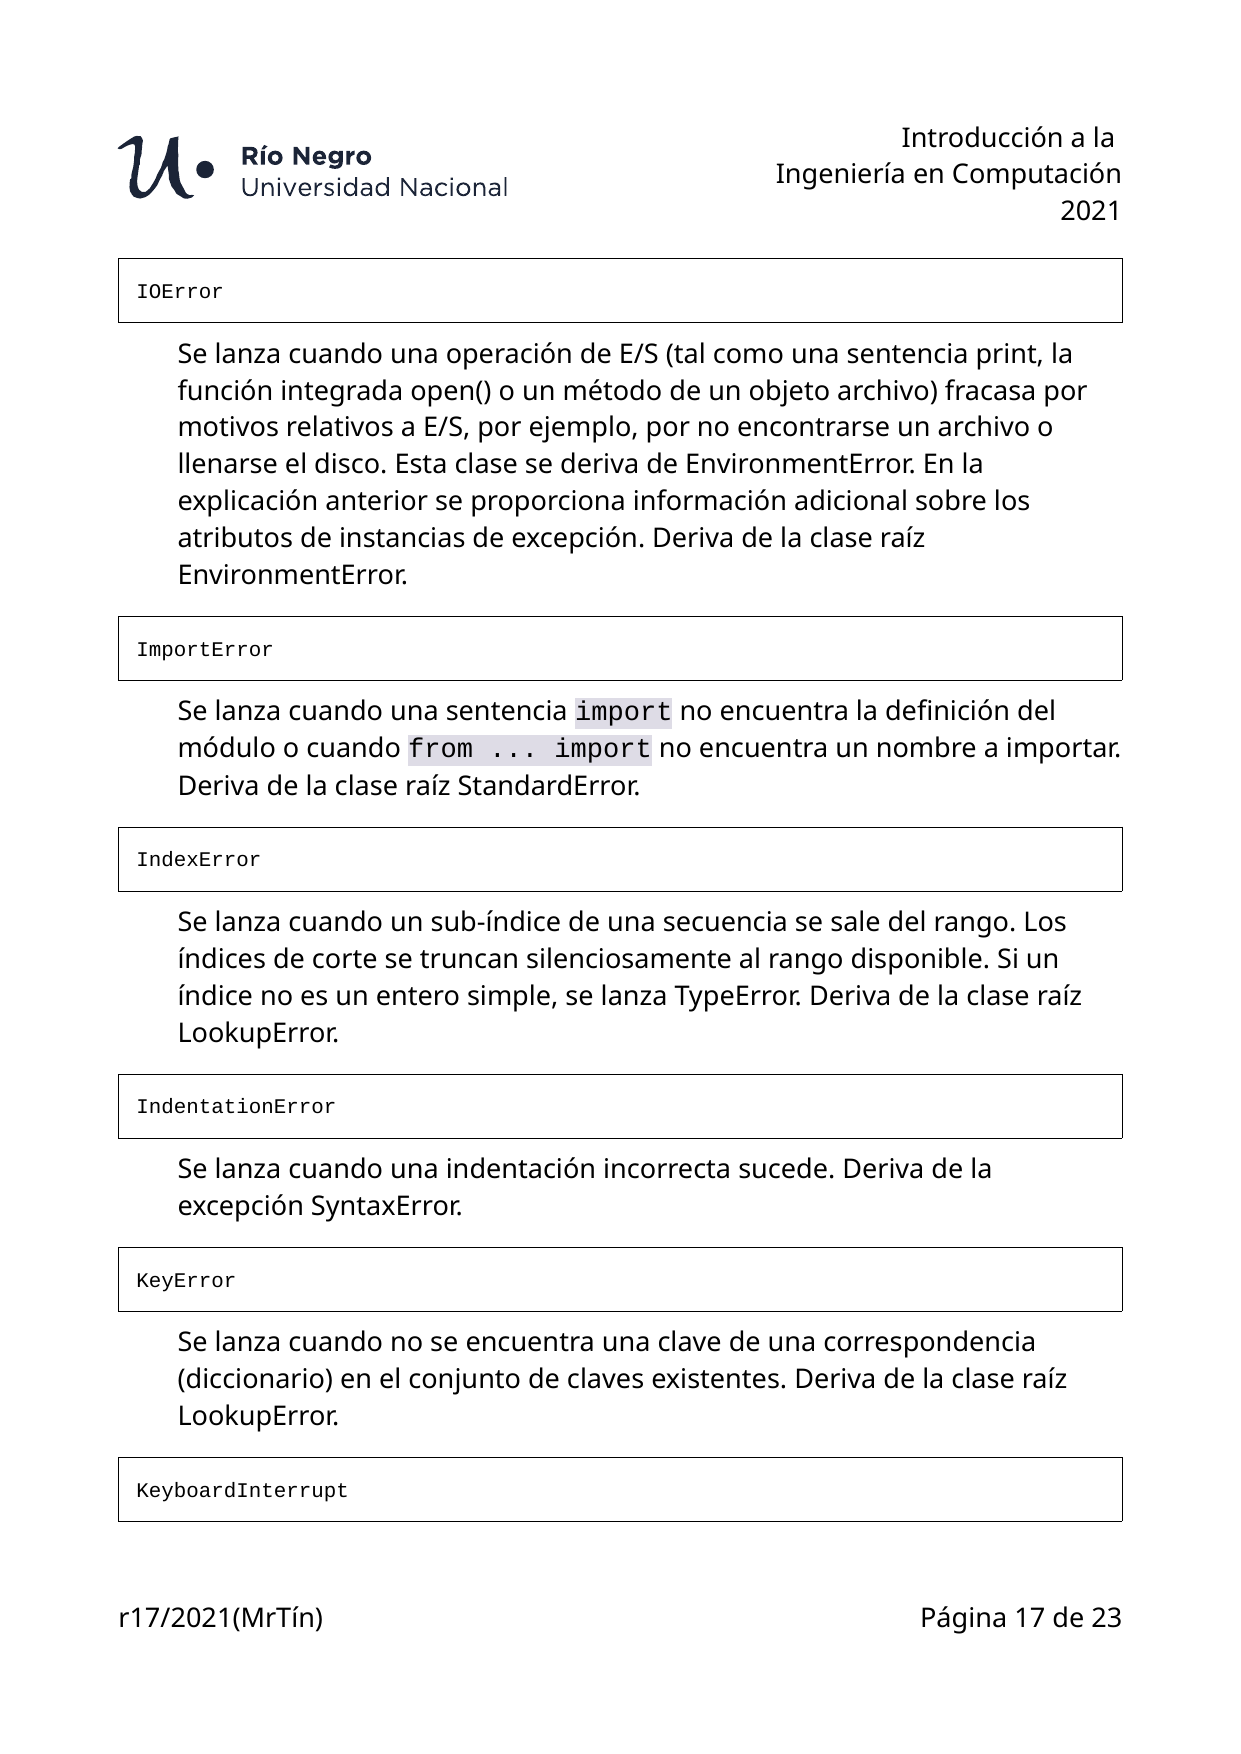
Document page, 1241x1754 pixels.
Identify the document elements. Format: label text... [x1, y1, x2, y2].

list Se lanza cuando no se encuentra una clave de una correspondencia (diccionario) en el conjunto de claves existentes. Deriva de la clase raíz LookupError. [177, 1323, 1122, 1433]
text KeyboardInterrupt [119, 1458, 1122, 1521]
text IndentationError [119, 1075, 1122, 1138]
text IndexError [119, 828, 1122, 891]
text ImportError [119, 617, 1122, 680]
list Se lanza cuando una operación de E/S (tal como una sentencia print, la función integrada open() o un método de un objeto archivo) fracasa por motivos relativos a E/S, por ejemplo, por no encontrarse un archivo o llenarse el disco. Esta clase se deriva de EnvironmentError. En la explicación anterior se proporciona información adicional sobre los atributos de instancias de excepción. Deriva de la clase raíz EnvironmentError. [177, 334, 1122, 592]
text KeyError [119, 1248, 1122, 1311]
list Se lanza cuando una indentación incorrecta sucede. Deriva de la excepción SyntaxError. [177, 1149, 1122, 1223]
text IOError [119, 259, 1122, 322]
list Se lanza cuando una sentencia import no encuentra la definición del módulo o cuando from ... import no encuentra un nombre a importar. Deriva de la clase raíz StandardError. [177, 692, 1122, 803]
list Se lanza cuando un sub-índice de una secuencia se sale del rango. Los índices de corte se truncan silenciosamente al rango disponible. Si un índice no es un entero simple, se lanza TypeError. Deriva de la clase raíz LookupError. [177, 902, 1122, 1050]
